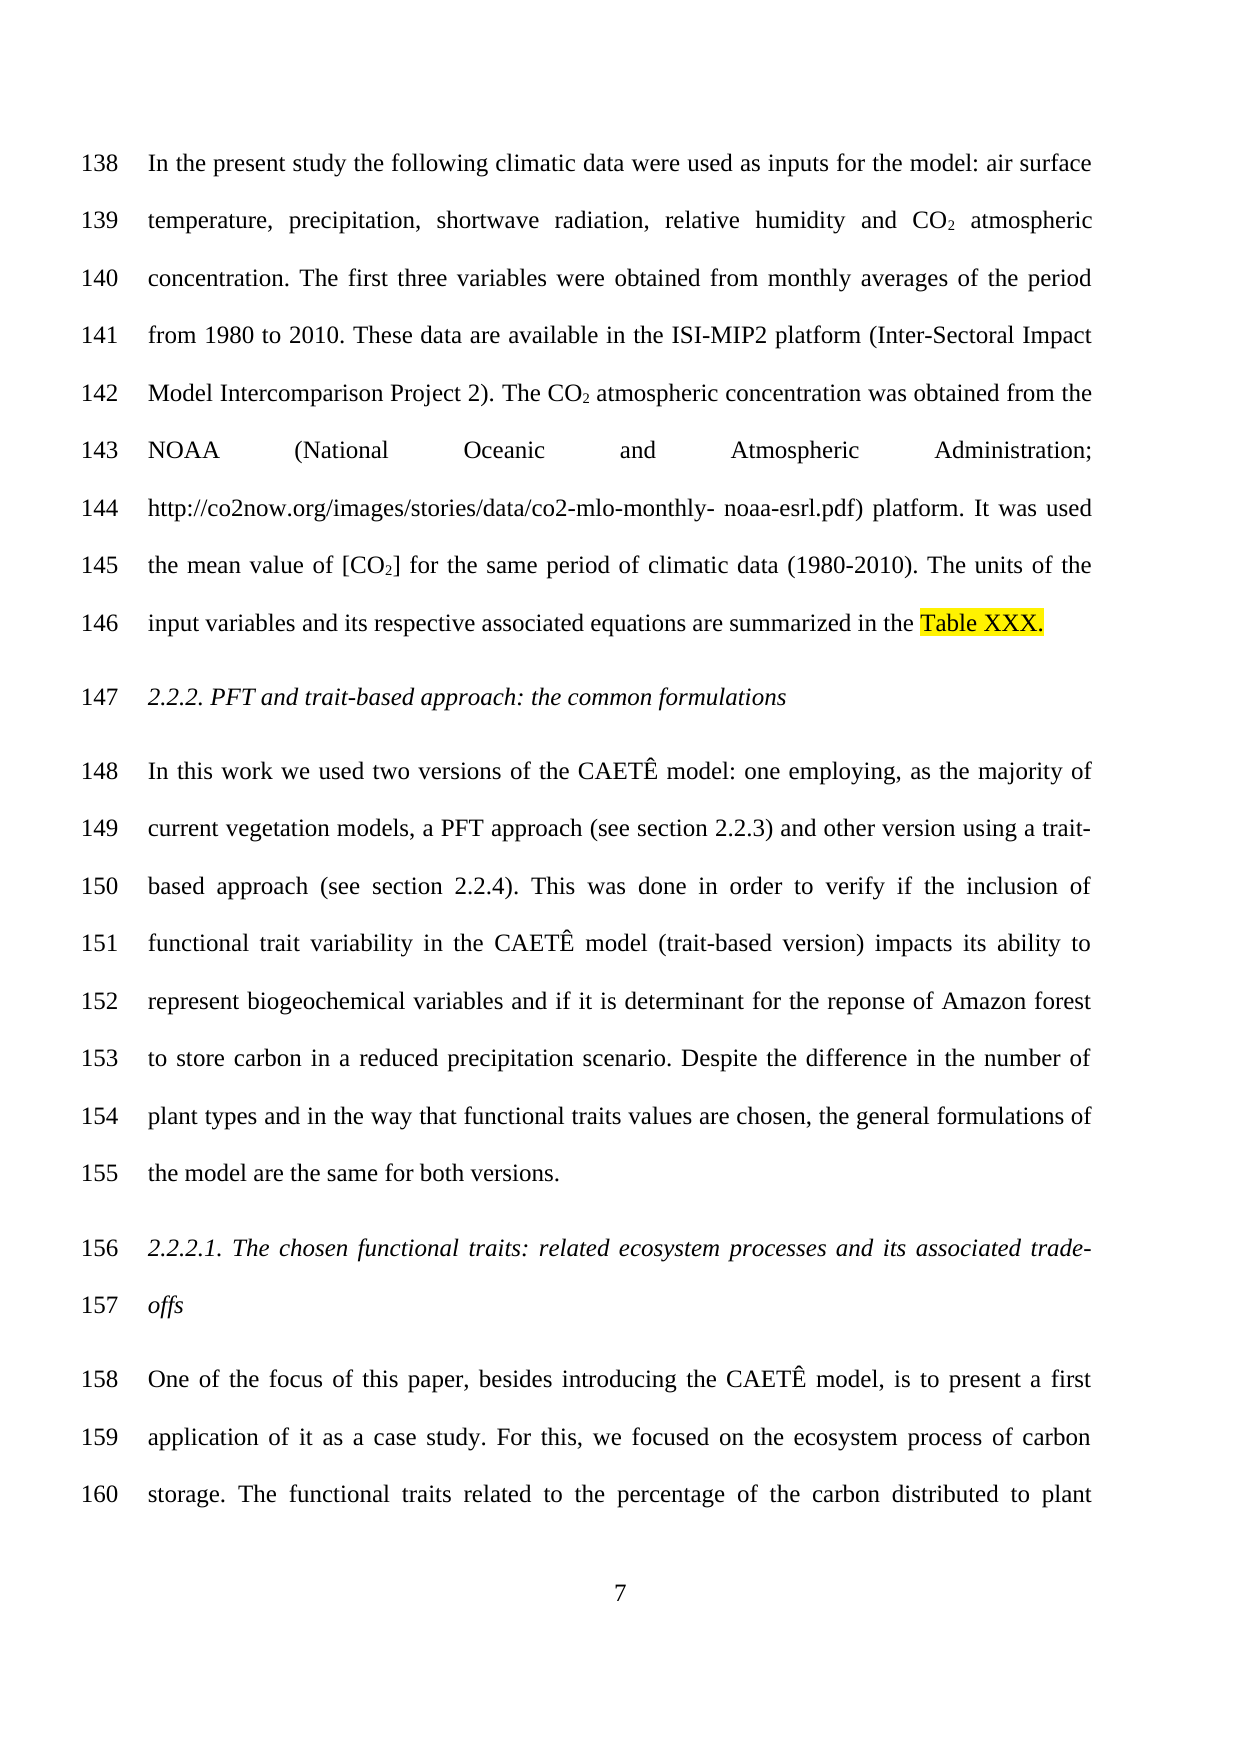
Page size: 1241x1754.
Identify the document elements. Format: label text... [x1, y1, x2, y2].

text In this work we used two versions of the CAETÊ model: one employing, as the majority of current vegetation models, a PFT approach (see section 2.2.3) and other version using a trait-based approach (see section 2.2.4). This was done in order to verify if the inclusion of functional trait variability in the CAETÊ model (trait-based version) impacts its ability to represent biogeochemical variables and if it is determinant for the reponse of Amazon forest to store carbon in a reduced precipitation scenario. Despite the difference in the number of plant types and in the way that functional traits values are chosen, the general formulations of the model are the same for both versions. [148, 756, 1093, 1187]
text In the present study the following climatic data were used as inputs for the model: air surface temperature, precipitation, shortwave radiation, relative humidity and CO2 atmospheric concentration. The first three variables were obtained from monthly averages of the period from 1980 to 2010. These data are available in the ISI-MIP2 platform (Inter-Sectoral Impact Model Intercomparison Project 2). The CO2 atmospheric concentration was obtained from the NOAA (National Oceanic and Atmospheric Administration; http://co2now.org/images/stories/data/co2-mlo-monthly- noaa-esrl.pdf) platform. It was used the mean value of [CO2] for the same period of climatic data (1980-2010). The units of the input variables and its respective associated equations are summarized in the Table XXX. [148, 148, 1093, 636]
text 2.2.2.1. The chosen functional traits: related ecosystem processes and its associated trade-offs [148, 1233, 1093, 1319]
text One of the focus of this paper, besides introducing the CAETÊ model, is to present a first application of it as a case study. For this, we focused on the ecosystem process of carbon storage. The functional traits related to the percentage of the carbon distributed to plant [148, 1364, 1093, 1508]
text 2.2.2. PFT and trait-based approach: the common formulations [148, 682, 1093, 711]
